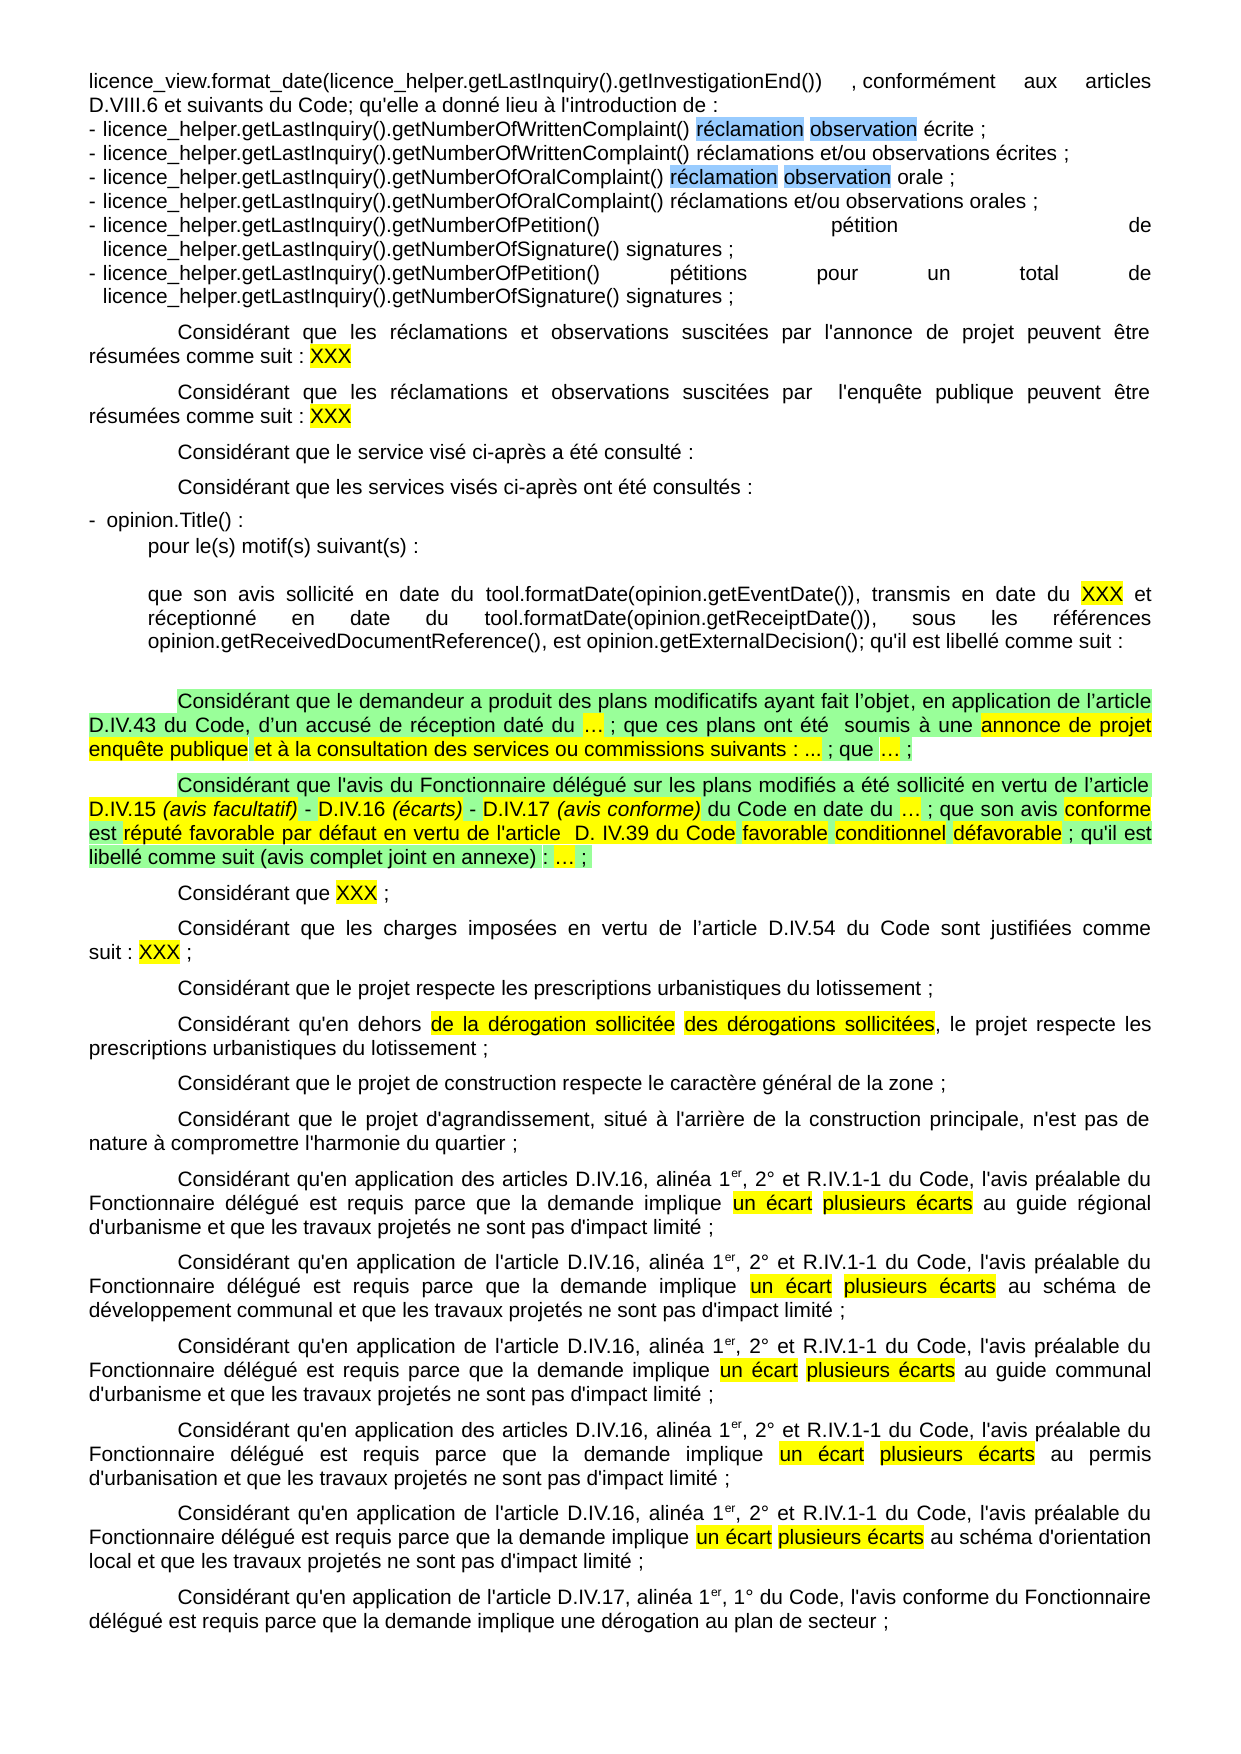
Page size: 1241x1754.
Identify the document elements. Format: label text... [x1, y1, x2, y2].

text - licence_helper.getLastInquiry().getNumberOfOralComplaint() réclamation observation orale ; [89, 164, 1152, 188]
text Considérant qu'en application de l'article D.IV.16, alinéa 1er, 2° et R.IV.1-1 du Code, l'avis préalable du Fonctionnaire délégué est requis parce que la demande implique un écart plusieurs écarts au guide communal d'urbanisme et que les travaux projetés ne sont pas d'impact limité ; [89, 1334, 1152, 1406]
text pour le(s) motif(s) suivant(s) : [148, 533, 1152, 557]
text Considérant que le projet d'agrandissement, situé à l'arrière de la construction principale, n'est pas de nature à compromettre l'harmonie du quartier ; [89, 1107, 1152, 1155]
text Considérant qu'en application des articles D.IV.16, alinéa 1er, 2° et R.IV.1-1 du Code, l'avis préalable du Fonctionnaire délégué est requis parce que la demande implique un écart plusieurs écarts au guide régional d'urbanisme et que les travaux projetés ne sont pas d'impact limité ; [89, 1167, 1152, 1238]
text licence_view.format_date(licence_helper.getLastInquiry().getInvestigationEnd()) , conformément aux articles D.VIII.6 et suivants du Code; qu'elle a donné lieu à l'introduction de : [89, 69, 1152, 117]
text - licence_helper.getLastInquiry().getNumberOfWrittenComplaint() réclamations et/ou observations écrites ; [89, 141, 1152, 164]
text Considérant qu'en application de l'article D.IV.17, alinéa 1er, 1° du Code, l'avis conforme du Fonctionnaire délégué est requis parce que la demande implique une dérogation au plan de secteur ; [89, 1585, 1152, 1633]
text Considérant que XXX ; [89, 880, 1152, 904]
text Considérant que le projet respecte les prescriptions urbanistiques du lotissement ; [89, 976, 1152, 1000]
text Considérant que le demandeur a produit des plans modificatifs ayant fait l’objet, en application de l’article D.IV.43 du Code, d’un accusé de réception daté du … ; que ces plans ont été soumis à une annonce de projet enquête publique et à la consultation des services ou commissions suivants : ... ; que … ; [89, 689, 1152, 761]
text Considérant que les services visés ci-après ont été consultés : [89, 475, 1152, 499]
text Considérant que les réclamations et observations suscitées par l'annonce de projet peuvent être résumées comme suit : XXX [89, 320, 1152, 368]
text Considérant qu'en application de l'article D.IV.16, alinéa 1er, 2° et R.IV.1-1 du Code, l'avis préalable du Fonctionnaire délégué est requis parce que la demande implique un écart plusieurs écarts au schéma de développement communal et que les travaux projetés ne sont pas d'impact limité ; [89, 1250, 1152, 1322]
text Considérant que le projet de construction respecte le caractère général de la zone ; [89, 1071, 1152, 1095]
text Considérant que l'avis du Fonctionnaire délégué sur les plans modifiés a été sollicité en vertu de l’article D.IV.15 (avis facultatif) - D.IV.16 (écarts) - D.IV.17 (avis conforme) du Code en date du … ; que son avis conforme est réputé favorable par défaut en vertu de l'article D. IV.39 du Code favorable conditionnel défavorable ; qu'il est libellé comme suit (avis complet joint en annexe) : … ; [89, 773, 1152, 868]
text - licence_helper.getLastInquiry().getNumberOfPetition() pétitions pour un total de licence_helper.getLastInquiry().getNumberOfSignature() signatures ; [89, 260, 1152, 308]
text Considérant qu'en dehors de la dérogation sollicitée des dérogations sollicitées, le projet respecte les prescriptions urbanistiques du lotissement ; [89, 1011, 1152, 1059]
text Considérant qu'en application des articles D.IV.16, alinéa 1er, 2° et R.IV.1-1 du Code, l'avis préalable du Fonctionnaire délégué est requis parce que la demande implique un écart plusieurs écarts au permis d'urbanisation et que les travaux projetés ne sont pas d'impact limité ; [89, 1417, 1152, 1489]
text Considérant que les charges imposées en vertu de l’article D.IV.54 du Code sont justifiées comme suit : XXX ; [89, 916, 1152, 964]
text - licence_helper.getLastInquiry().getNumberOfOralComplaint() réclamations et/ou observations orales ; [89, 188, 1152, 212]
list que son avis sollicité en date du tool.formatDate(opinion.getEventDate()), transmis en date du XXX et réceptionné en date du tool.formatDate(opinion.getReceiptDate()), sous les références opinion.getReceivedDocumentReference(), est opinion.getExternalDecision(); qu'il est libellé comme suit : [148, 581, 1152, 653]
text - licence_helper.getLastInquiry().getNumberOfPetition() pétition de licence_helper.getLastInquiry().getNumberOfSignature() signatures ; [89, 212, 1152, 260]
text Considérant qu'en application de l'article D.IV.16, alinéa 1er, 2° et R.IV.1-1 du Code, l'avis préalable du Fonctionnaire délégué est requis parce que la demande implique un écart plusieurs écarts au schéma d'orientation local et que les travaux projetés ne sont pas d'impact limité ; [89, 1501, 1152, 1573]
text - licence_helper.getLastInquiry().getNumberOfWrittenComplaint() réclamation observation écrite ; [89, 117, 1152, 141]
list opinion.Title() : [89, 505, 1152, 533]
text Considérant que les réclamations et observations suscitées par l'enquête publique peuvent être résumées comme suit : XXX [89, 380, 1152, 428]
text Considérant que le service visé ci-après a été consulté : [89, 439, 1152, 463]
